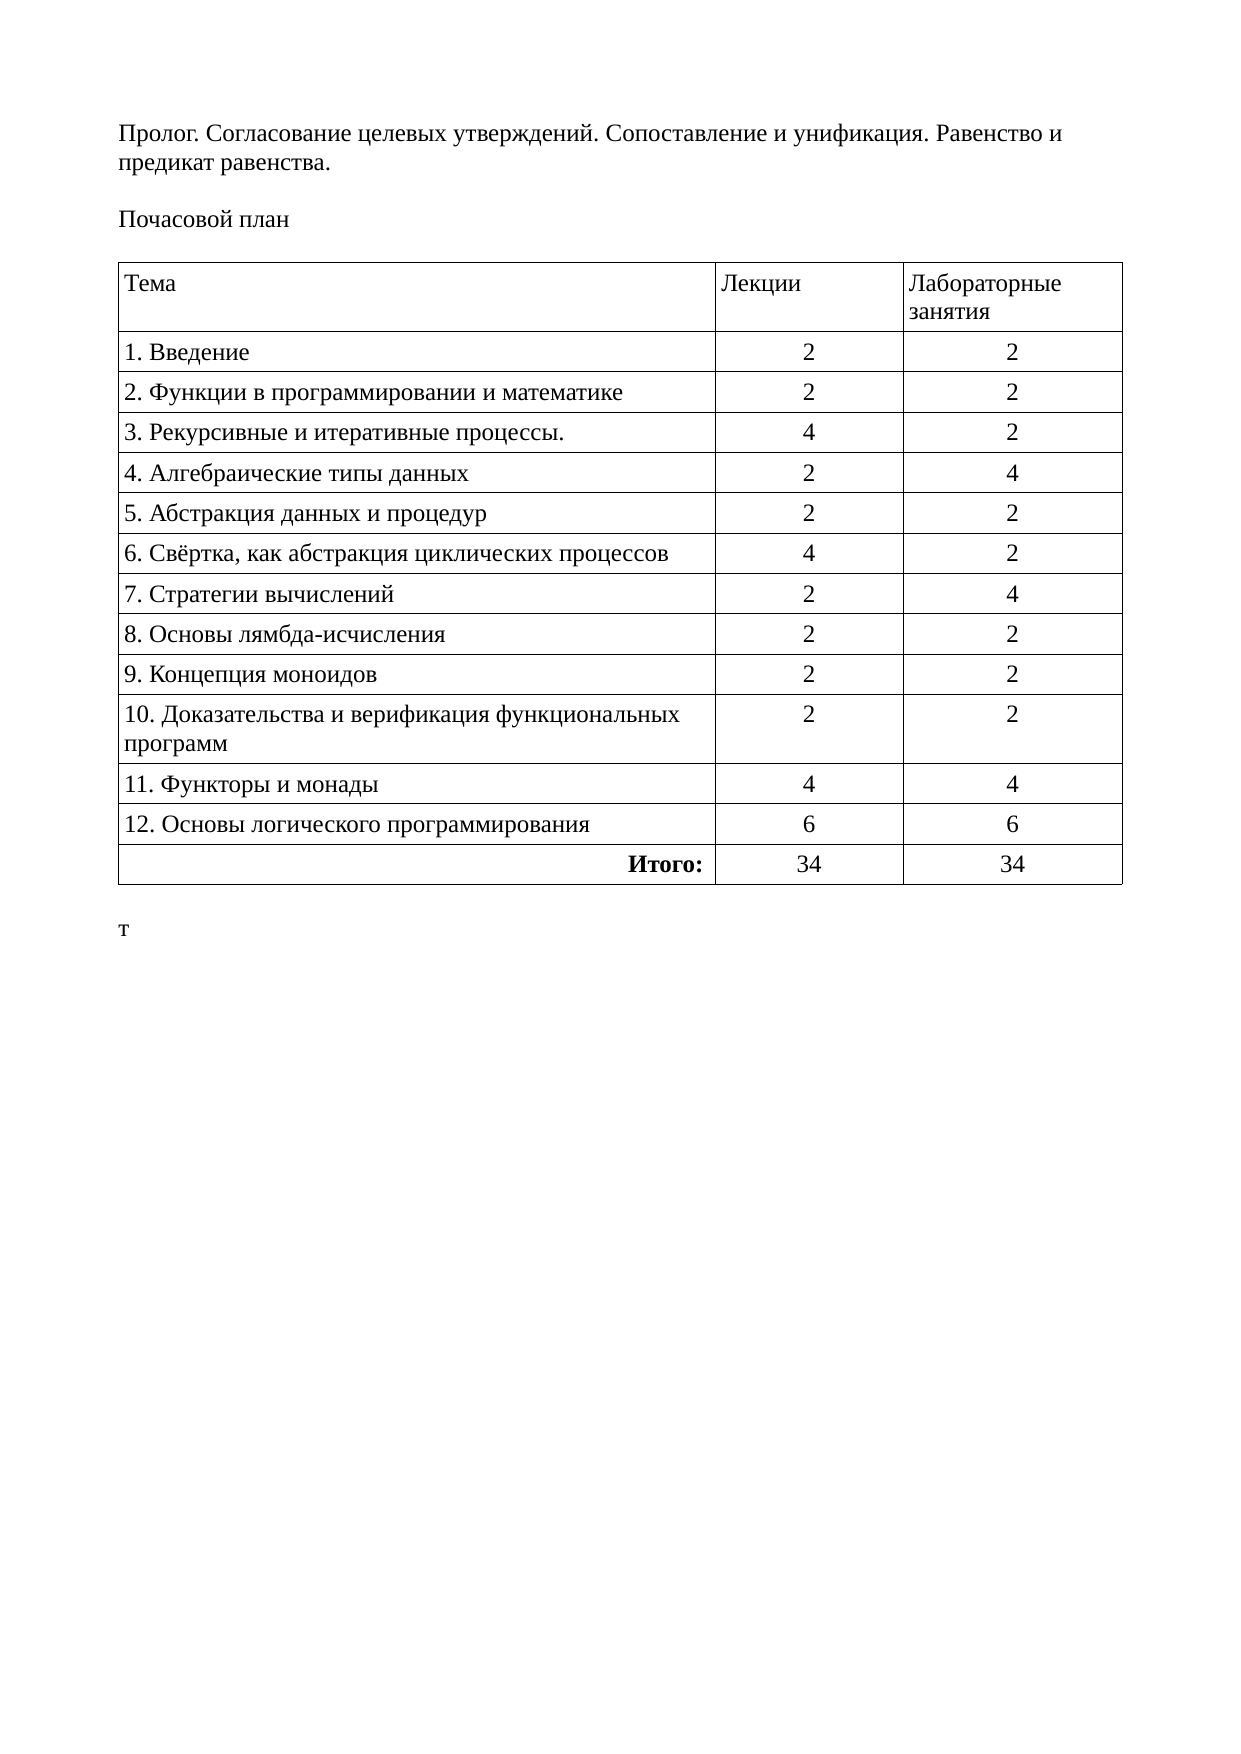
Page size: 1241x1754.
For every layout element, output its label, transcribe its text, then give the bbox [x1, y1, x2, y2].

table_header Лекции [716, 263, 903, 331]
table_cell 4 [904, 574, 1122, 613]
table_cell 4 [904, 453, 1122, 492]
table_cell 2 [716, 695, 903, 763]
table_cell 2 [904, 413, 1122, 452]
table_cell 8. Основы лямбда-исчисления [119, 614, 715, 653]
text Почасовой план [118, 204, 1122, 233]
table_cell 2 [716, 372, 903, 412]
table_cell 9. Концепция моноидов [119, 655, 715, 694]
table_cell 10. Доказательства и верификация функциональных программ [119, 695, 715, 763]
table_cell 2 [716, 493, 903, 532]
text т [118, 913, 1122, 941]
text Пролог. Согласование целевых утверждений. Сопоставление и унификация. Равенство и предикат равенства. [118, 118, 1122, 176]
table_cell 2 [716, 332, 903, 371]
table_cell Итого: [119, 845, 715, 884]
table_cell 11. Функторы и монады [119, 764, 715, 803]
table_cell 3. Рекурсивные и итеративные процессы. [119, 413, 715, 452]
table_cell 4 [716, 534, 903, 573]
table_cell 2 [904, 655, 1122, 694]
table_cell 2 [904, 614, 1122, 653]
table_cell 4 [716, 764, 903, 803]
table_cell 12. Основы логического программирования [119, 804, 715, 843]
table_cell 2 [716, 614, 903, 653]
table_cell 1. Введение [119, 332, 715, 371]
table_cell 6 [716, 804, 903, 843]
table_cell 4 [904, 764, 1122, 803]
table_cell 2 [904, 534, 1122, 573]
table_cell 2 [716, 655, 903, 694]
table_cell 4. Алгебраические типы данных [119, 453, 715, 492]
table_cell 2 [904, 493, 1122, 532]
table_cell 2. Функции в программировании и математике [119, 372, 715, 412]
table_cell 7. Стратегии вычислений [119, 574, 715, 613]
table_cell 2 [904, 372, 1122, 412]
table_cell 6. Свёртка, как абстракция циклических процессов [119, 534, 715, 573]
table_cell 2 [904, 332, 1122, 371]
table_cell 34 [716, 845, 903, 884]
table_cell 2 [716, 574, 903, 613]
table_cell 34 [904, 845, 1122, 884]
table_cell 5. Абстракция данных и процедур [119, 493, 715, 532]
table_header Тема [119, 263, 715, 331]
table_cell 2 [904, 695, 1122, 763]
table_cell 4 [716, 413, 903, 452]
table_header Лабораторные занятия [904, 263, 1122, 331]
table_cell 6 [904, 804, 1122, 843]
table_cell 2 [716, 453, 903, 492]
